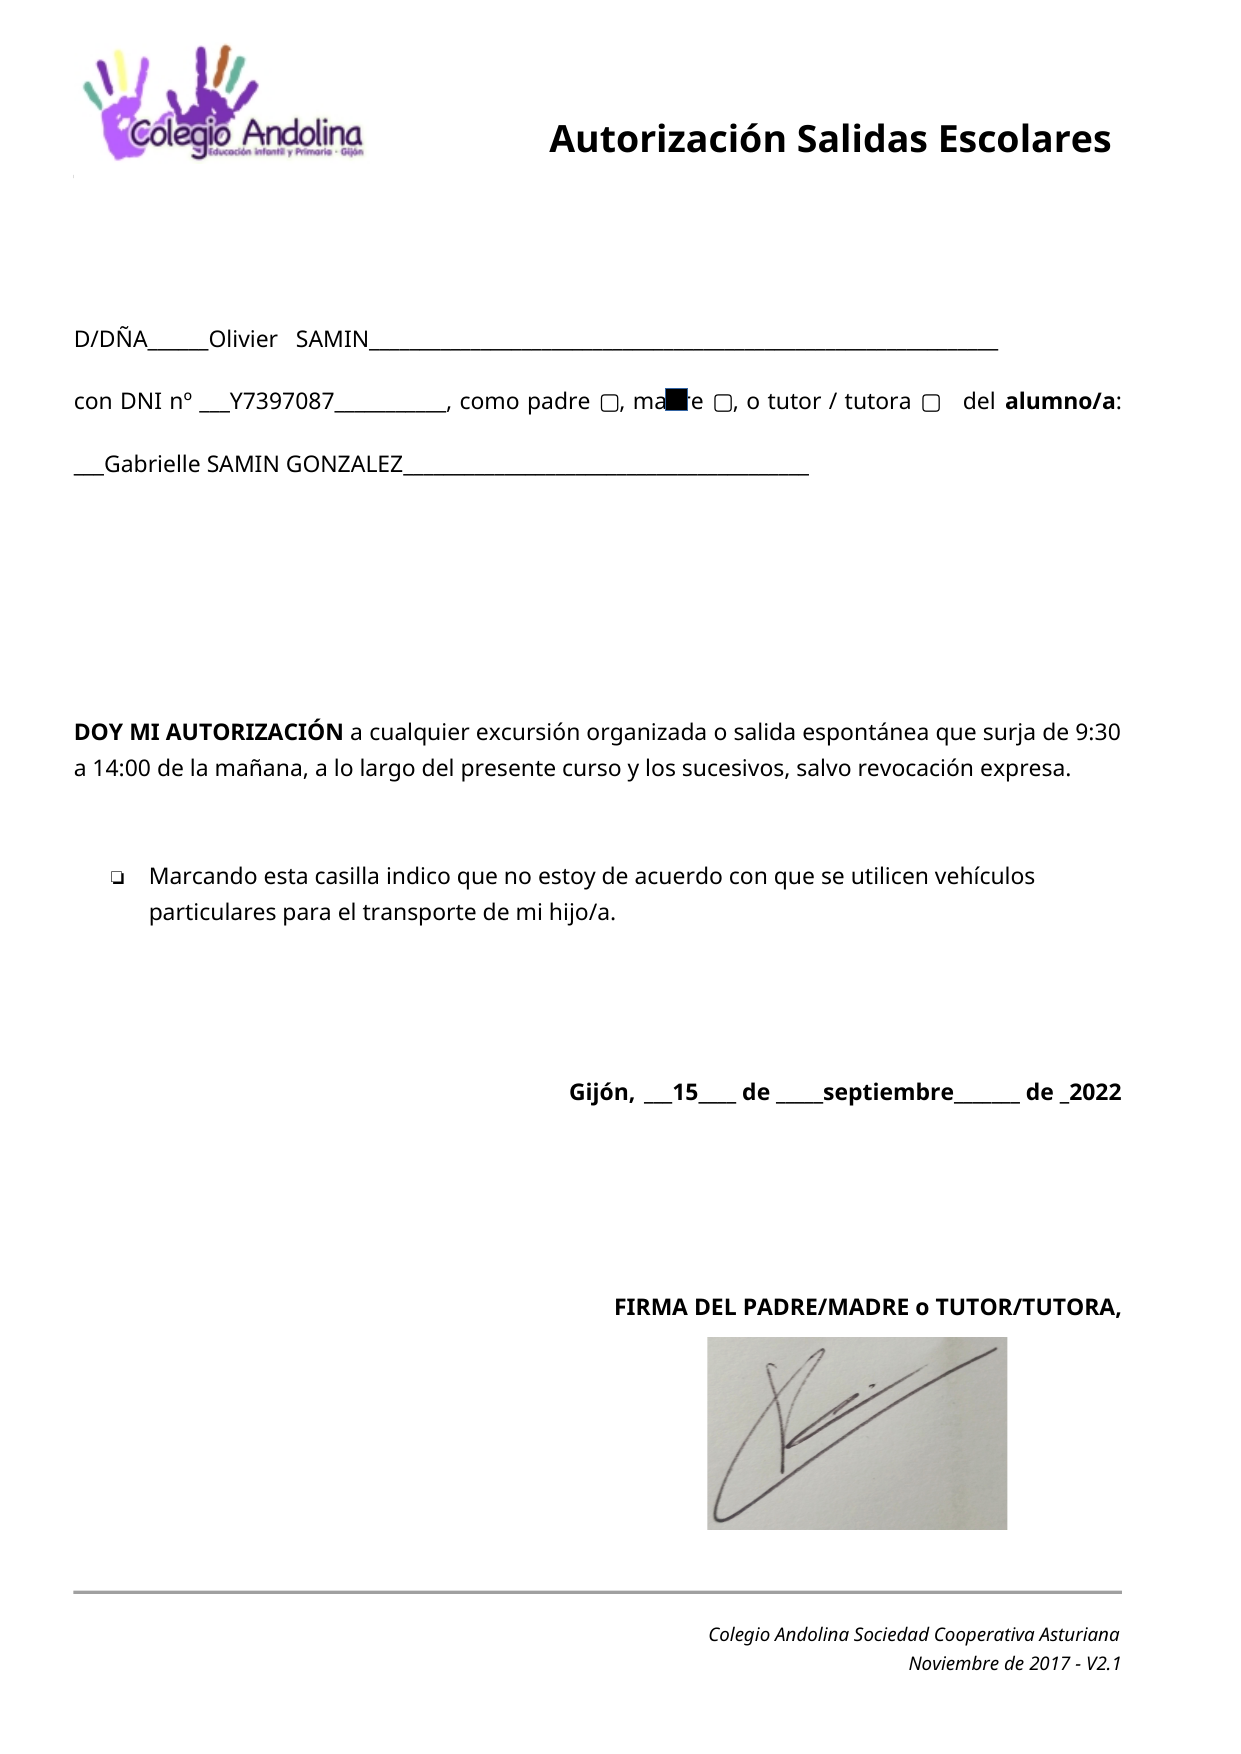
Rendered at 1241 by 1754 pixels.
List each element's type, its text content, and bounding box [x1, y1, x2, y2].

text con DNI nº ___Y7397087___________, como padre ▢, madre ▢, o tutor / tutora ▢ del alumno/a: ___Gabrielle SAMIN GONZALEZ________________________________________ [73, 385, 1122, 479]
picture [845, 1431, 947, 1511]
text Gijón, ___15____ de _____septiembre_______ de _2022 [73, 1076, 1122, 1107]
text DOY MI AUTORIZACIÓN a cualquier excursión organizada o salida espontánea que surja de 9:30 a 14:00 de la mañana, a lo largo del presente curso y los sucesivos, salvo revocación expresa. [73, 716, 1122, 783]
list Marcando esta casilla indico que no estoy de acuerdo con que se utilicen vehículos particulares para el transporte de mi hijo/a. [111, 860, 1122, 927]
text FIRMA DEL PADRE/MADRE o TUTOR/TUTORA, [73, 1291, 1122, 1322]
text D/DÑA______Olivier SAMIN______________________________________________________________ [73, 322, 1122, 354]
picture [74, 41, 370, 164]
